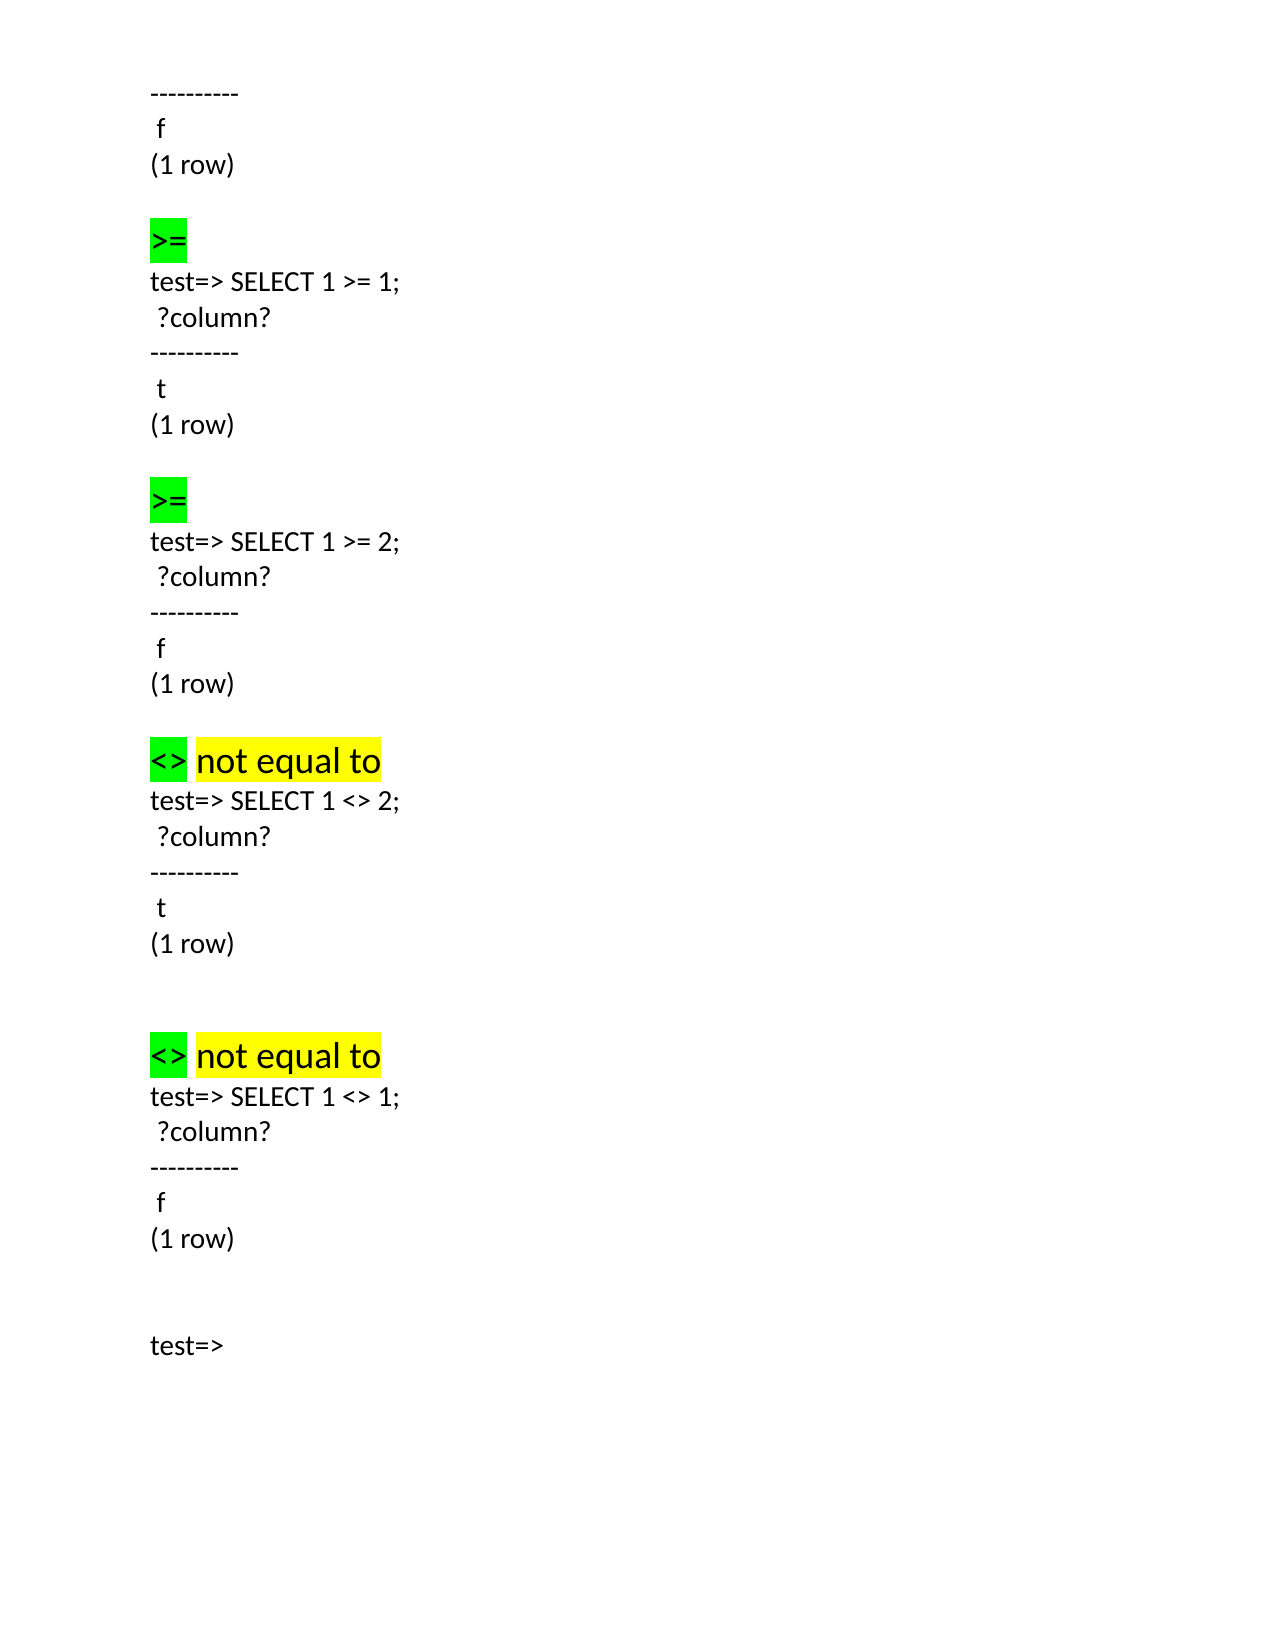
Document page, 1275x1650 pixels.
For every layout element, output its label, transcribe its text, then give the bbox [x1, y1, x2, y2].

text f [150, 1184, 1125, 1220]
text test=> SELECT 1 >= 1; [150, 263, 1125, 299]
text >= [150, 217, 1125, 263]
text ---------- [150, 594, 1125, 630]
text (1 row) [150, 925, 1125, 961]
text test=> SELECT 1 >= 2; [150, 523, 1125, 558]
text <> not equal to [150, 1032, 1125, 1078]
text ---------- [150, 854, 1125, 889]
text (1 row) [150, 406, 1125, 441]
text test=> [150, 1327, 1125, 1363]
text ---------- [150, 334, 1125, 370]
text test=> SELECT 1 <> 1; [150, 1078, 1125, 1113]
text ---------- [150, 75, 1125, 111]
text ?column? [150, 299, 1125, 334]
text t [150, 370, 1125, 406]
text (1 row) [150, 665, 1125, 701]
text t [150, 889, 1125, 925]
text ?column? [150, 1113, 1125, 1149]
text <> not equal to [150, 737, 1125, 782]
text >= [150, 477, 1125, 523]
text ?column? [150, 558, 1125, 594]
text f [150, 630, 1125, 665]
text ?column? [150, 818, 1125, 854]
text test=> SELECT 1 <> 2; [150, 782, 1125, 818]
text (1 row) [150, 1220, 1125, 1256]
text (1 row) [150, 146, 1125, 182]
text f [150, 111, 1125, 146]
text ---------- [150, 1149, 1125, 1184]
